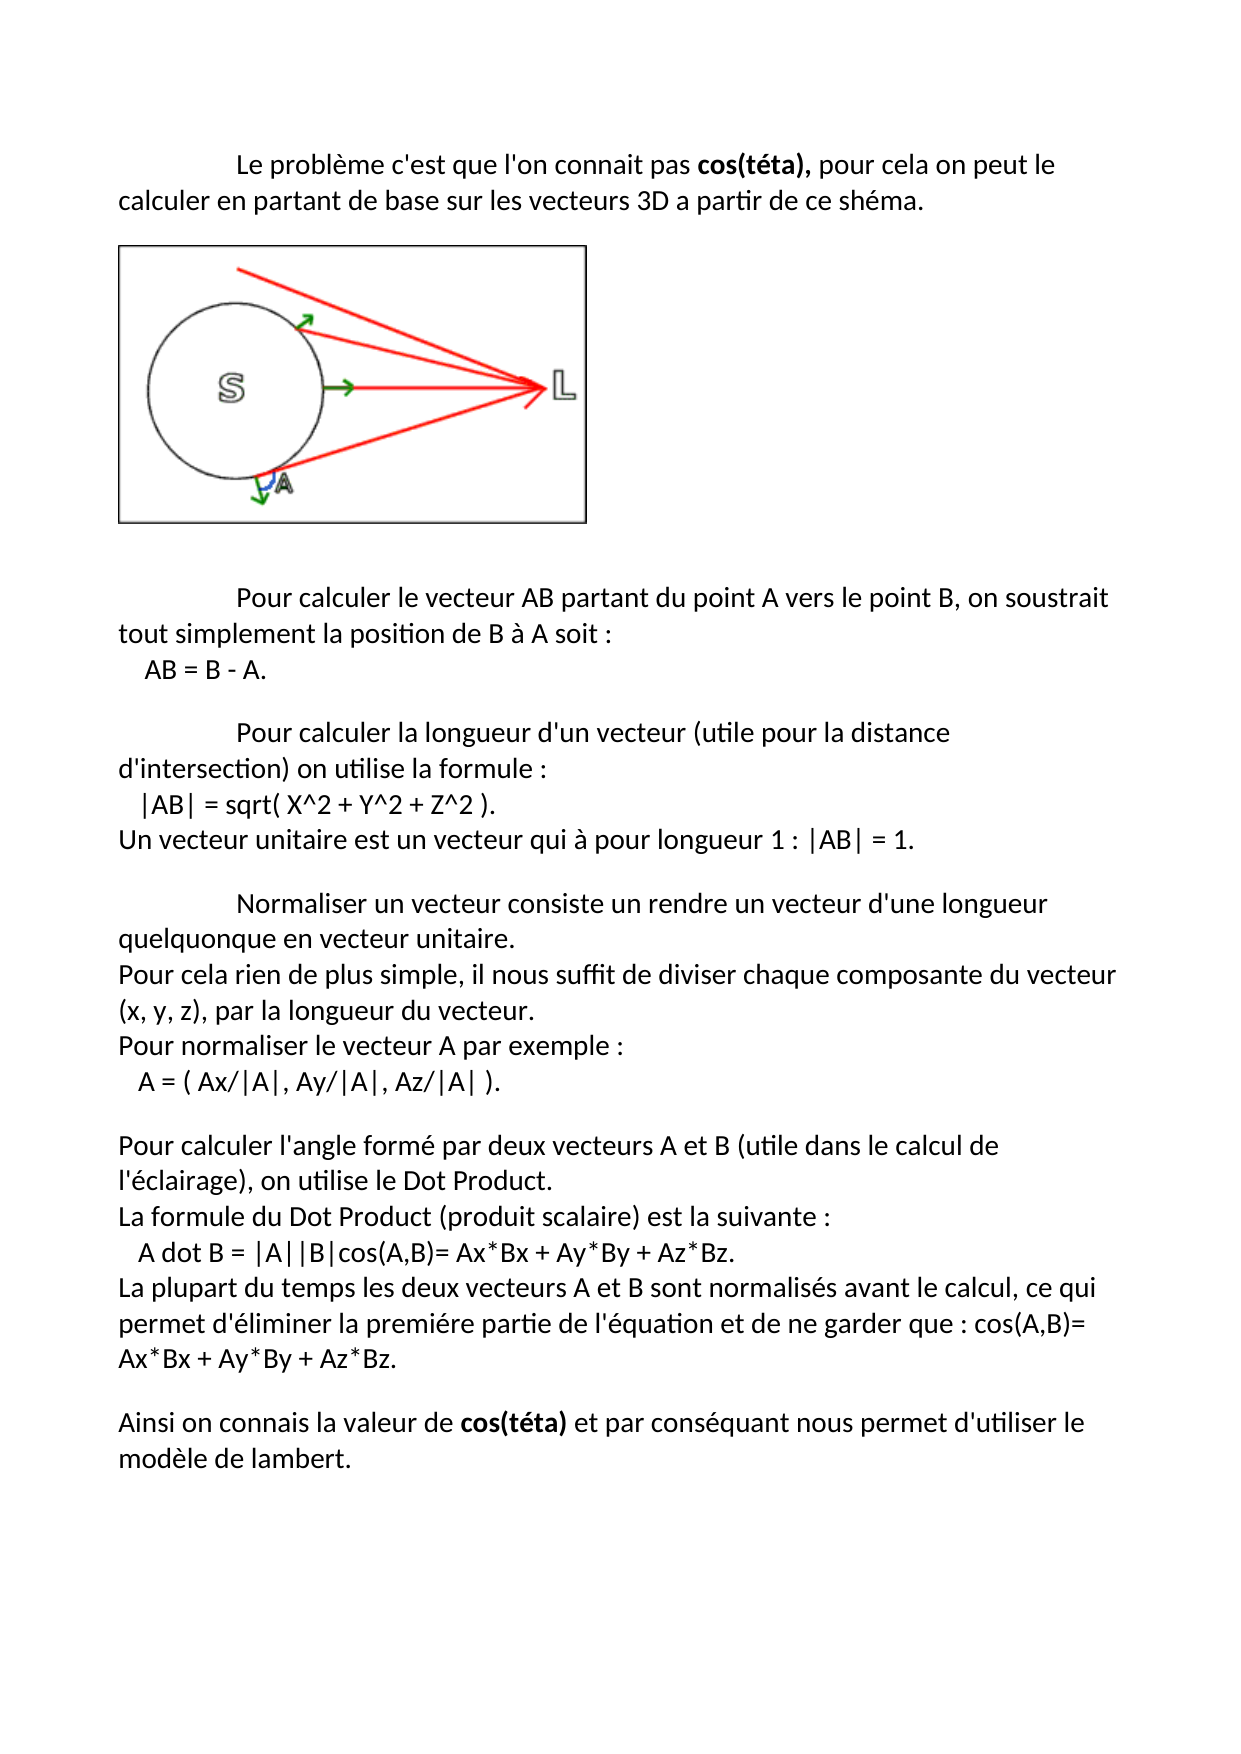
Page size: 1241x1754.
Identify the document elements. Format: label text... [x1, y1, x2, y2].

text Pour normaliser le vecteur A par exemple : [118, 1027, 1122, 1063]
text Le problème c'est que l'on connait pas cos(téta), pour cela on peut le calculer en partant de base sur les vecteurs 3D a partir de ce shéma. [118, 146, 1122, 217]
text Un vecteur unitaire est un vecteur qui à pour longueur 1 : |AB| = 1. [118, 821, 1122, 857]
text A dot B = |A||B|cos(A,B)= Ax*Bx + Ay*By + Az*Bz. [118, 1234, 1122, 1269]
text Ainsi on connais la valeur de cos(téta) et par conséquant nous permet d'utiliser le modèle de lambert. [118, 1404, 1122, 1475]
text Pour cela rien de plus simple, il nous suffit de diviser chaque composante du vecteur (x, y, z), par la longueur du vecteur. [118, 956, 1122, 1027]
text La formule du Dot Product (produit scalaire) est la suivante : [118, 1198, 1122, 1234]
text |AB| = sqrt( X^2 + Y^2 + Z^2 ). [118, 786, 1122, 821]
text A = ( Ax/|A|, Ay/|A|, Az/|A| ). [118, 1063, 1122, 1099]
text La plupart du temps les deux vecteurs A et B sont normalisés avant le calcul, ce qui permet d'éliminer la premiére partie de l'équation et de ne garder que : cos(A,B)= Ax*Bx + Ay*By + Az*Bz. [118, 1269, 1122, 1376]
text Pour calculer le vecteur AB partant du point A vers le point B, on soustrait tout simplement la position de B à A soit : [118, 579, 1122, 651]
text Normaliser un vecteur consiste un rendre un vecteur d'une longueur quelquonque en vecteur unitaire. [118, 885, 1122, 956]
text AB = B - A. [118, 651, 1122, 686]
text Pour calculer la longueur d'un vecteur (utile pour la distance d'intersection) on utilise la formule : [118, 714, 1122, 786]
text Pour calculer l'angle formé par deux vecteurs A et B (utile dans le calcul de l'éclairage), on utilise le Dot Product. [118, 1127, 1122, 1198]
